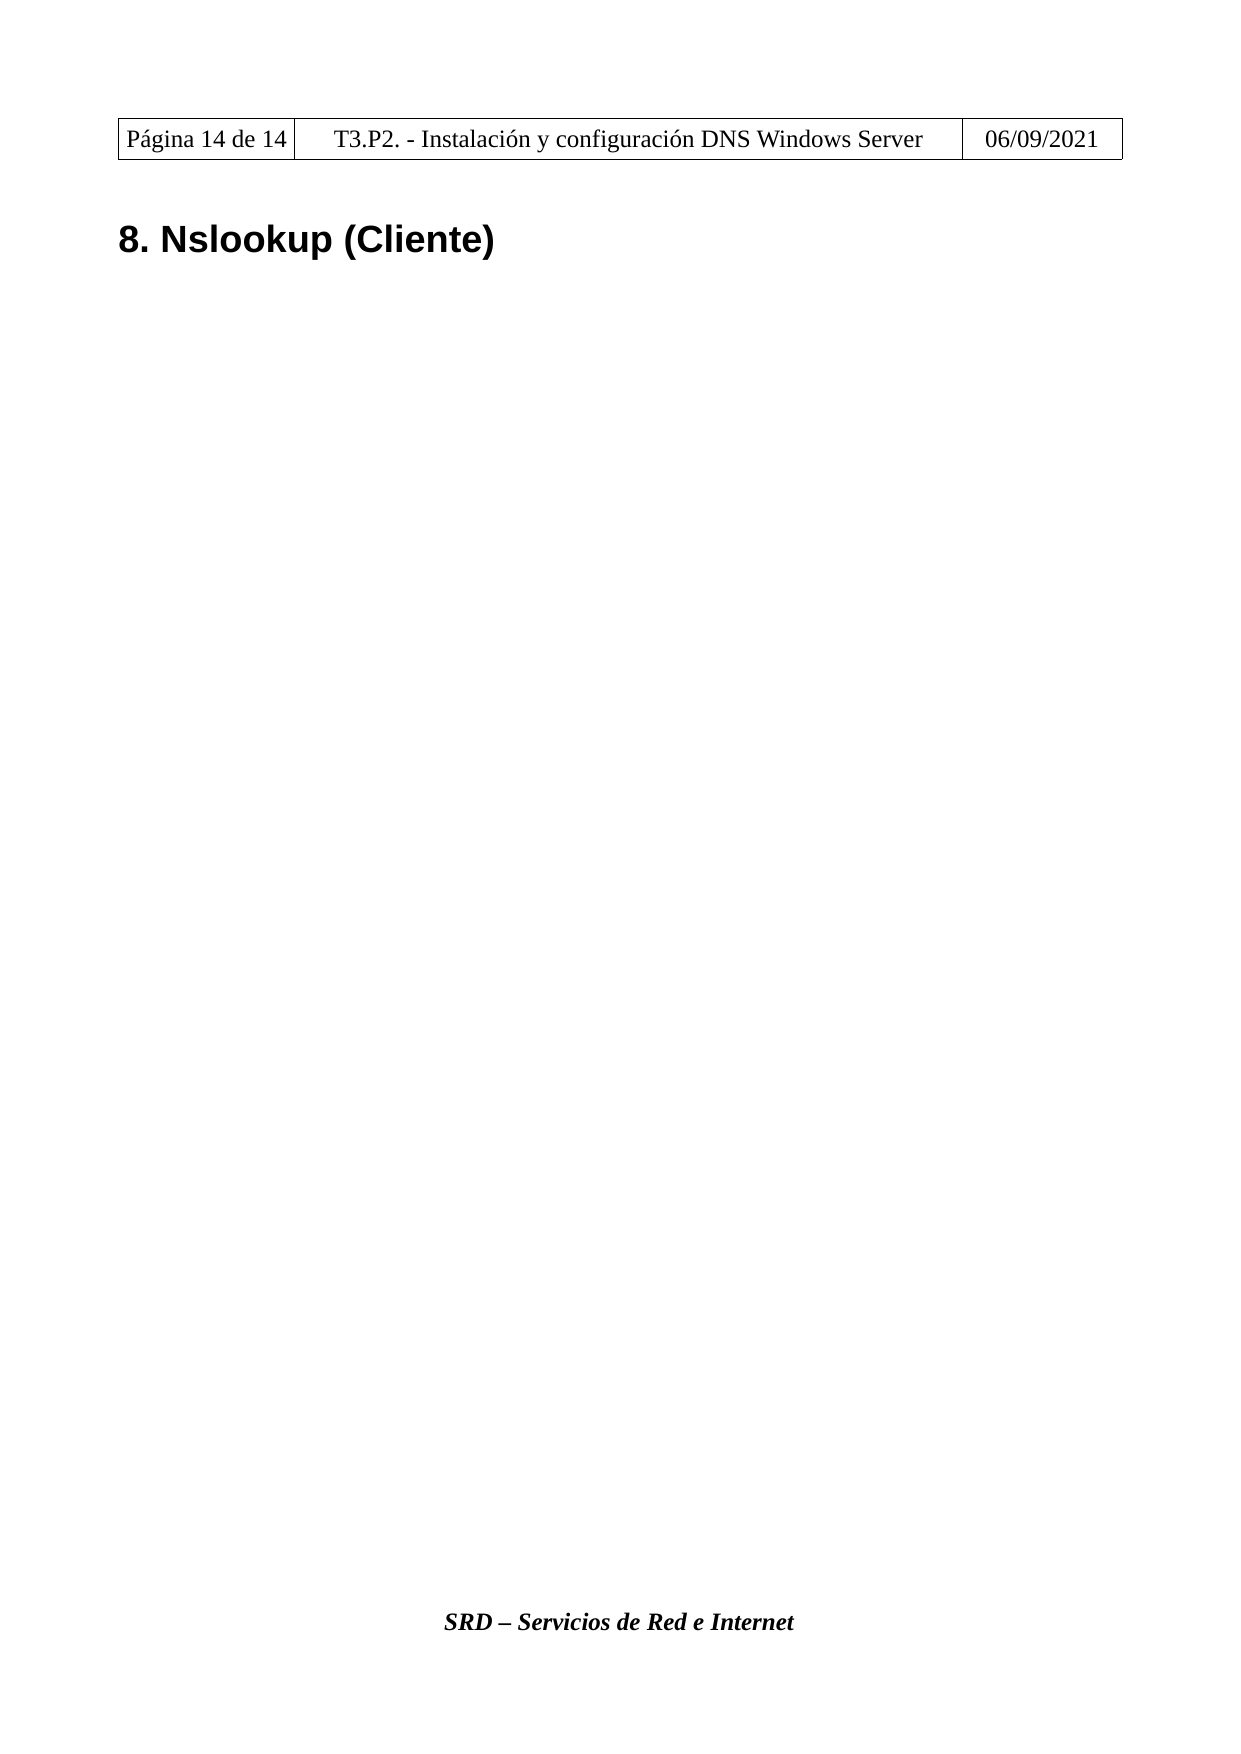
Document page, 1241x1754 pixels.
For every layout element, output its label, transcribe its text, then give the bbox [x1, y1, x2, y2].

subtitle 8. Nslookup (Cliente) [118, 217, 1122, 260]
